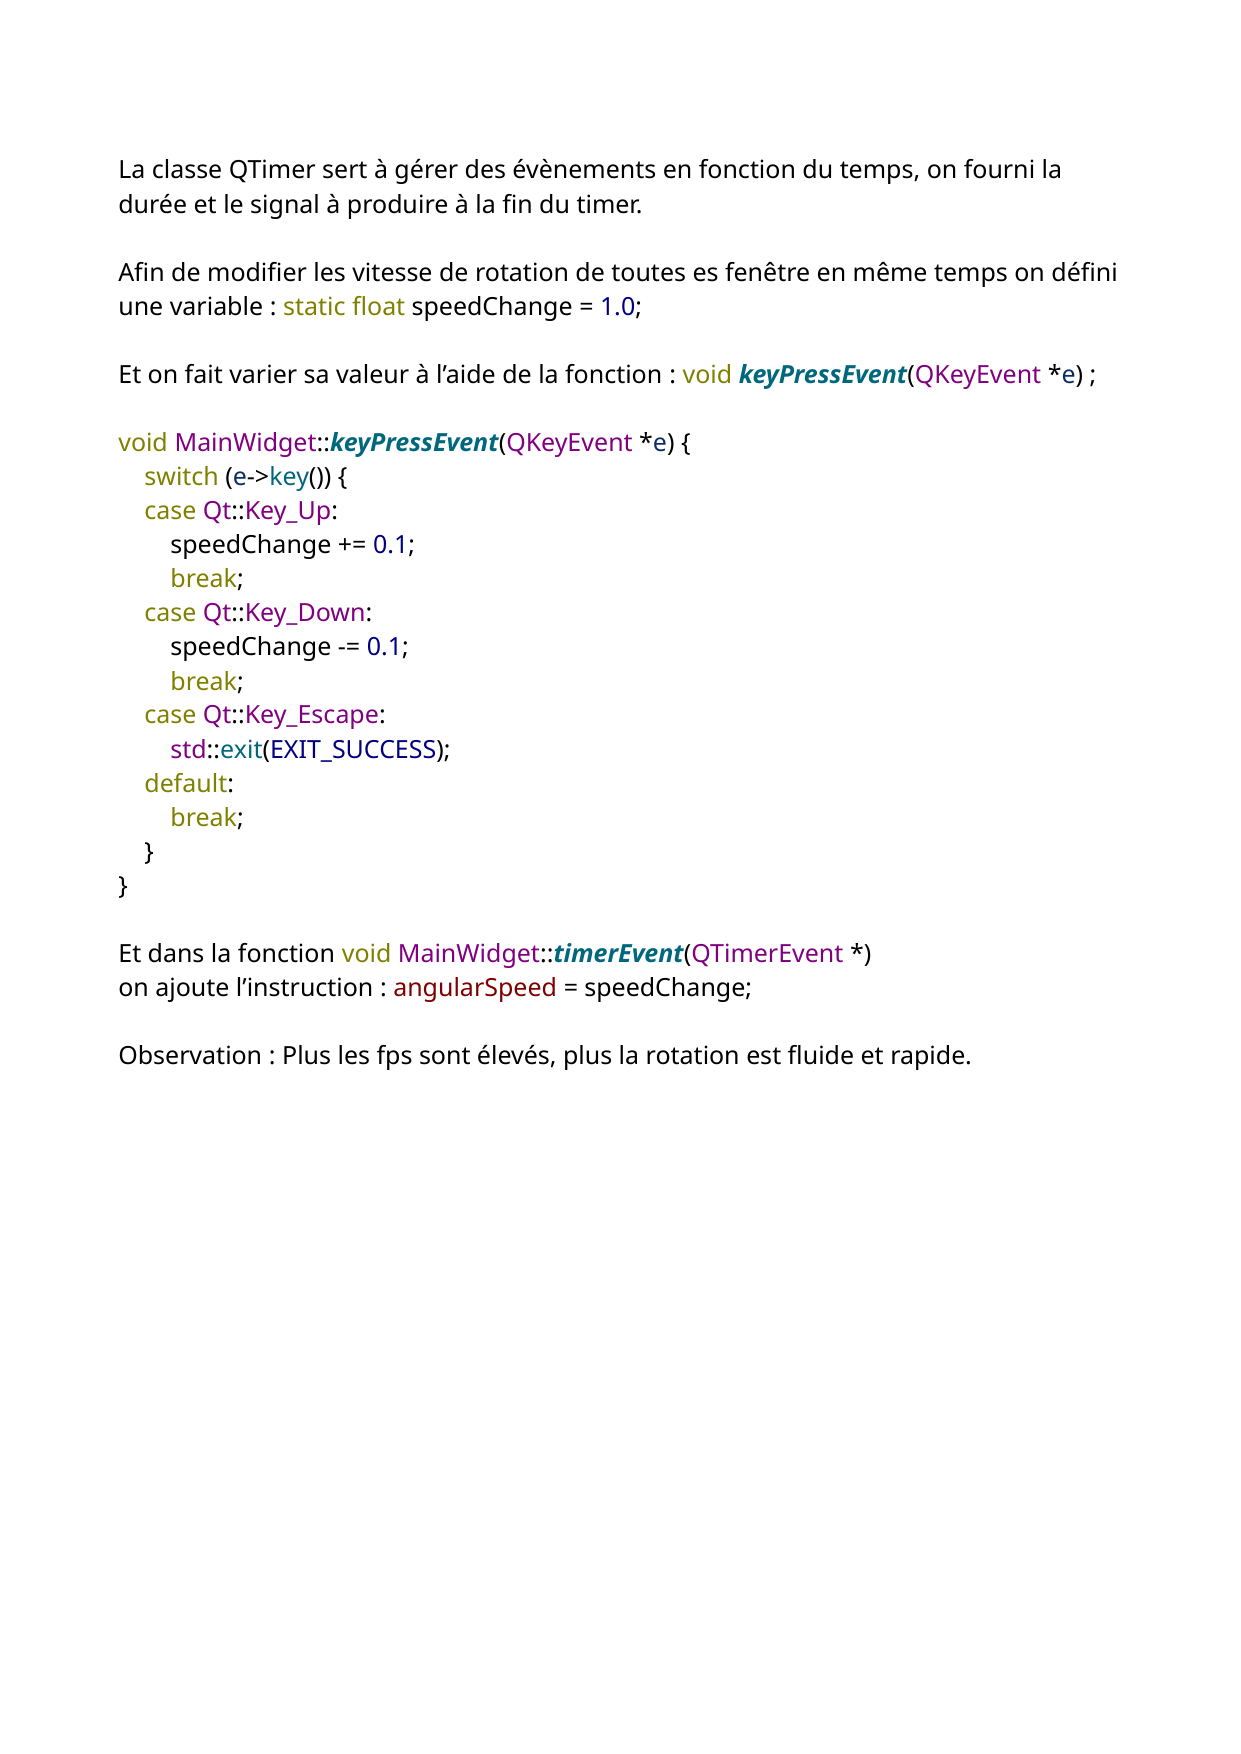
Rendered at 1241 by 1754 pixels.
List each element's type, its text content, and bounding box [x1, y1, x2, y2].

text case Qt::Key_Up: [118, 493, 1122, 527]
text Et dans la fonction void MainWidget::timerEvent(QTimerEvent *) [118, 936, 1122, 970]
text speedChange -= 0.1; [118, 629, 1122, 663]
text Afin de modifier les vitesse de rotation de toutes es fenêtre en même temps on défini une variable : static float speedChange = 1.0; [118, 254, 1122, 322]
text std::exit(EXIT_SUCCESS); [118, 731, 1122, 765]
text Et on fait varier sa valeur à l’aide de la fonction : void keyPressEvent(QKeyEvent *e) ; [118, 357, 1122, 391]
text } [118, 833, 1122, 867]
text case Qt::Key_Down: [118, 595, 1122, 629]
text default: [118, 765, 1122, 799]
text } [118, 867, 1122, 902]
text speedChange += 0.1; [118, 527, 1122, 561]
text void MainWidget::keyPressEvent(QKeyEvent *e) { [118, 425, 1122, 459]
text break; [118, 561, 1122, 595]
text case Qt::Key_Escape: [118, 697, 1122, 731]
text break; [118, 663, 1122, 697]
text Observation : Plus les fps sont élevés, plus la rotation est fluide et rapide. [118, 1038, 1122, 1072]
text La classe QTimer sert à gérer des évènements en fonction du temps, on fourni la durée et le signal à produire à la fin du timer. [118, 152, 1122, 220]
text on ajoute l’instruction : angularSpeed = speedChange; [118, 970, 1122, 1004]
text break; [118, 799, 1122, 833]
text switch (e->key()) { [118, 459, 1122, 493]
